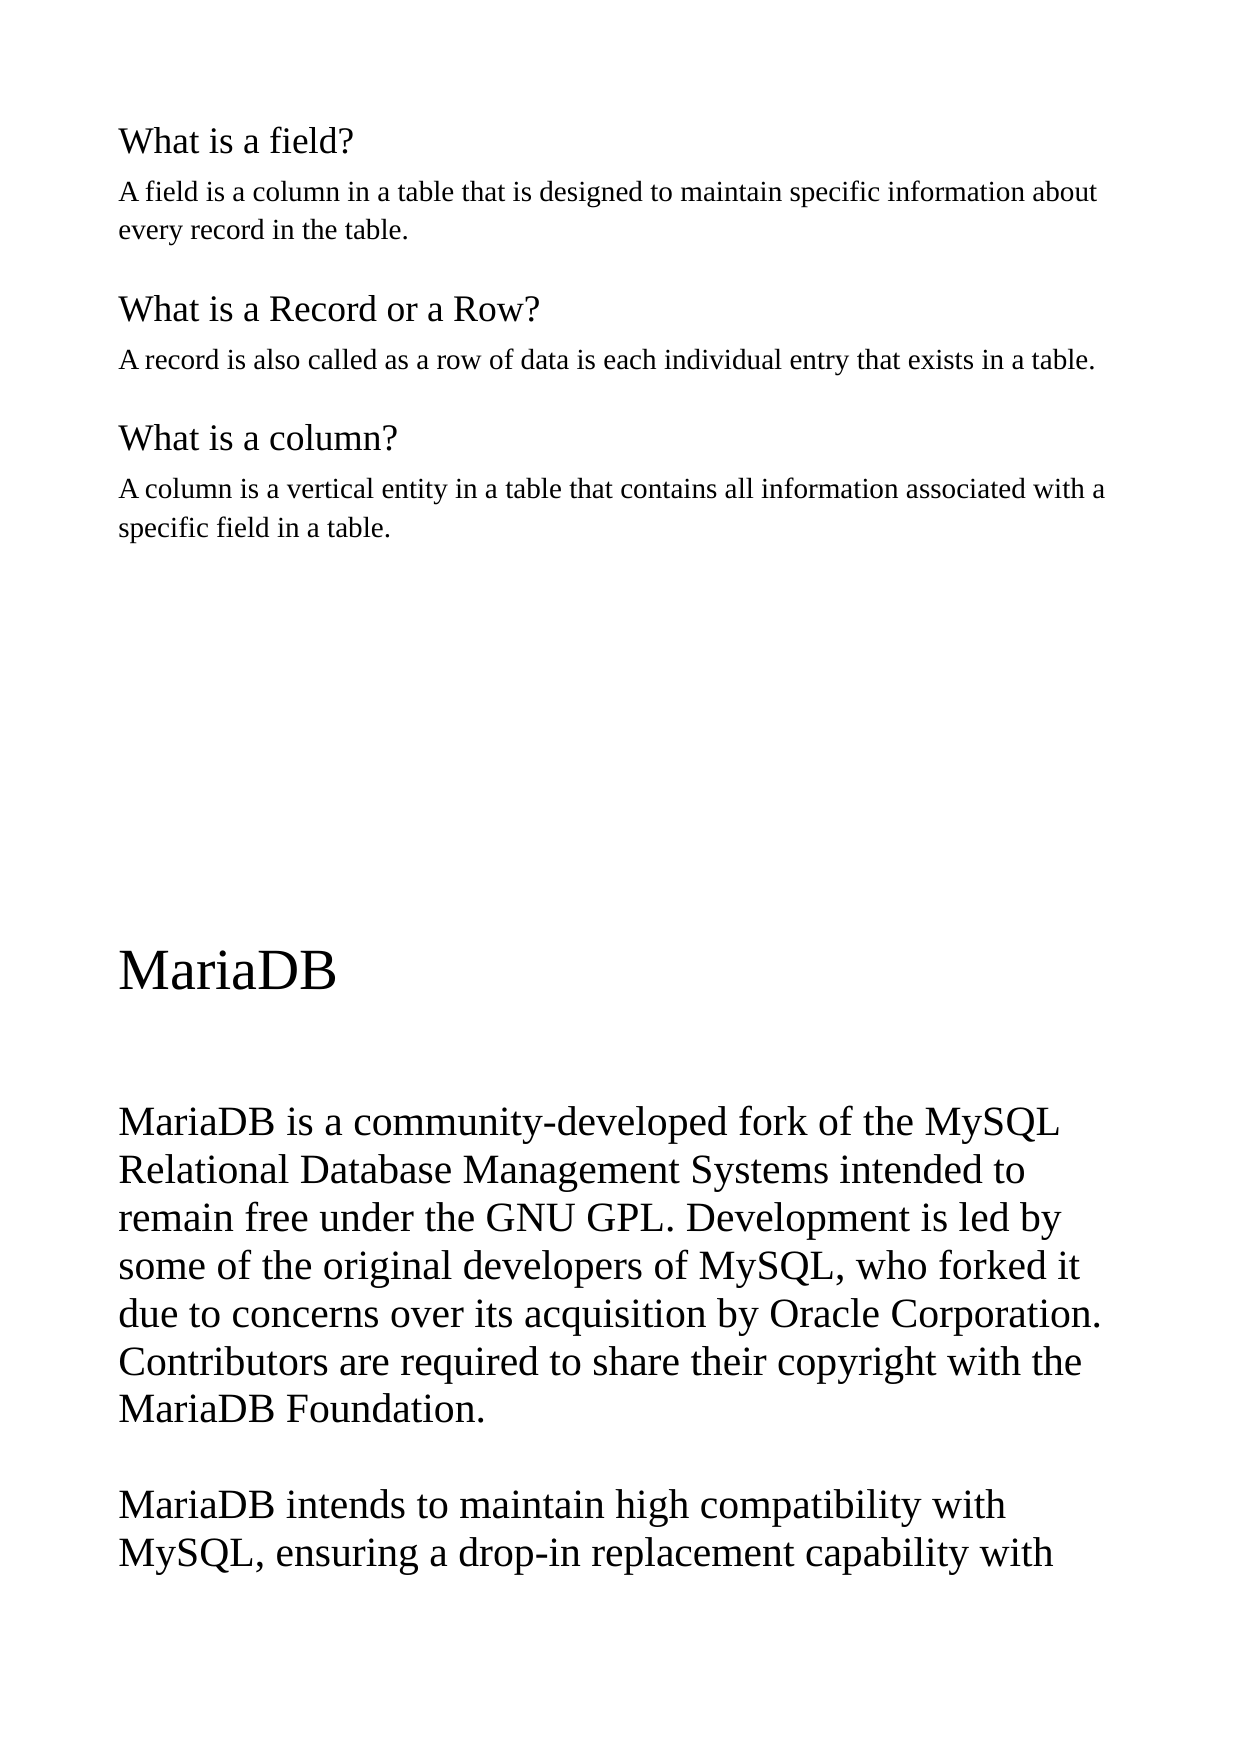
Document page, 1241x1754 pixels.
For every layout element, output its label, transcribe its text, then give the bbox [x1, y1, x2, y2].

text MariaDB [118, 935, 1122, 1002]
text MariaDB intends to maintain high compatibility with MySQL, ensuring a drop-in replacement capability with [118, 1480, 1122, 1576]
text MariaDB is a community-developed fork of the MySQL Relational Database Management Systems intended to remain free under the GNU GPL. Development is led by some of the original developers of MySQL, who forked it due to concerns over its acquisition by Oracle Corporation. Contributors are required to share their copyright with the MariaDB Foundation. [118, 1096, 1122, 1432]
text A field is a column in a table that is designed to maintain specific information about every record in the table. [118, 174, 1122, 246]
subtitle What is a column? [118, 416, 1122, 459]
subtitle What is a Record or a Row? [118, 286, 1122, 329]
text A record is also called as a row of data is each individual entry that exists in a table. [118, 342, 1122, 375]
text A column is a vertical entity in a table that contains all information associated with a specific field in a table. [118, 471, 1122, 543]
subtitle What is a field? [118, 118, 1122, 161]
